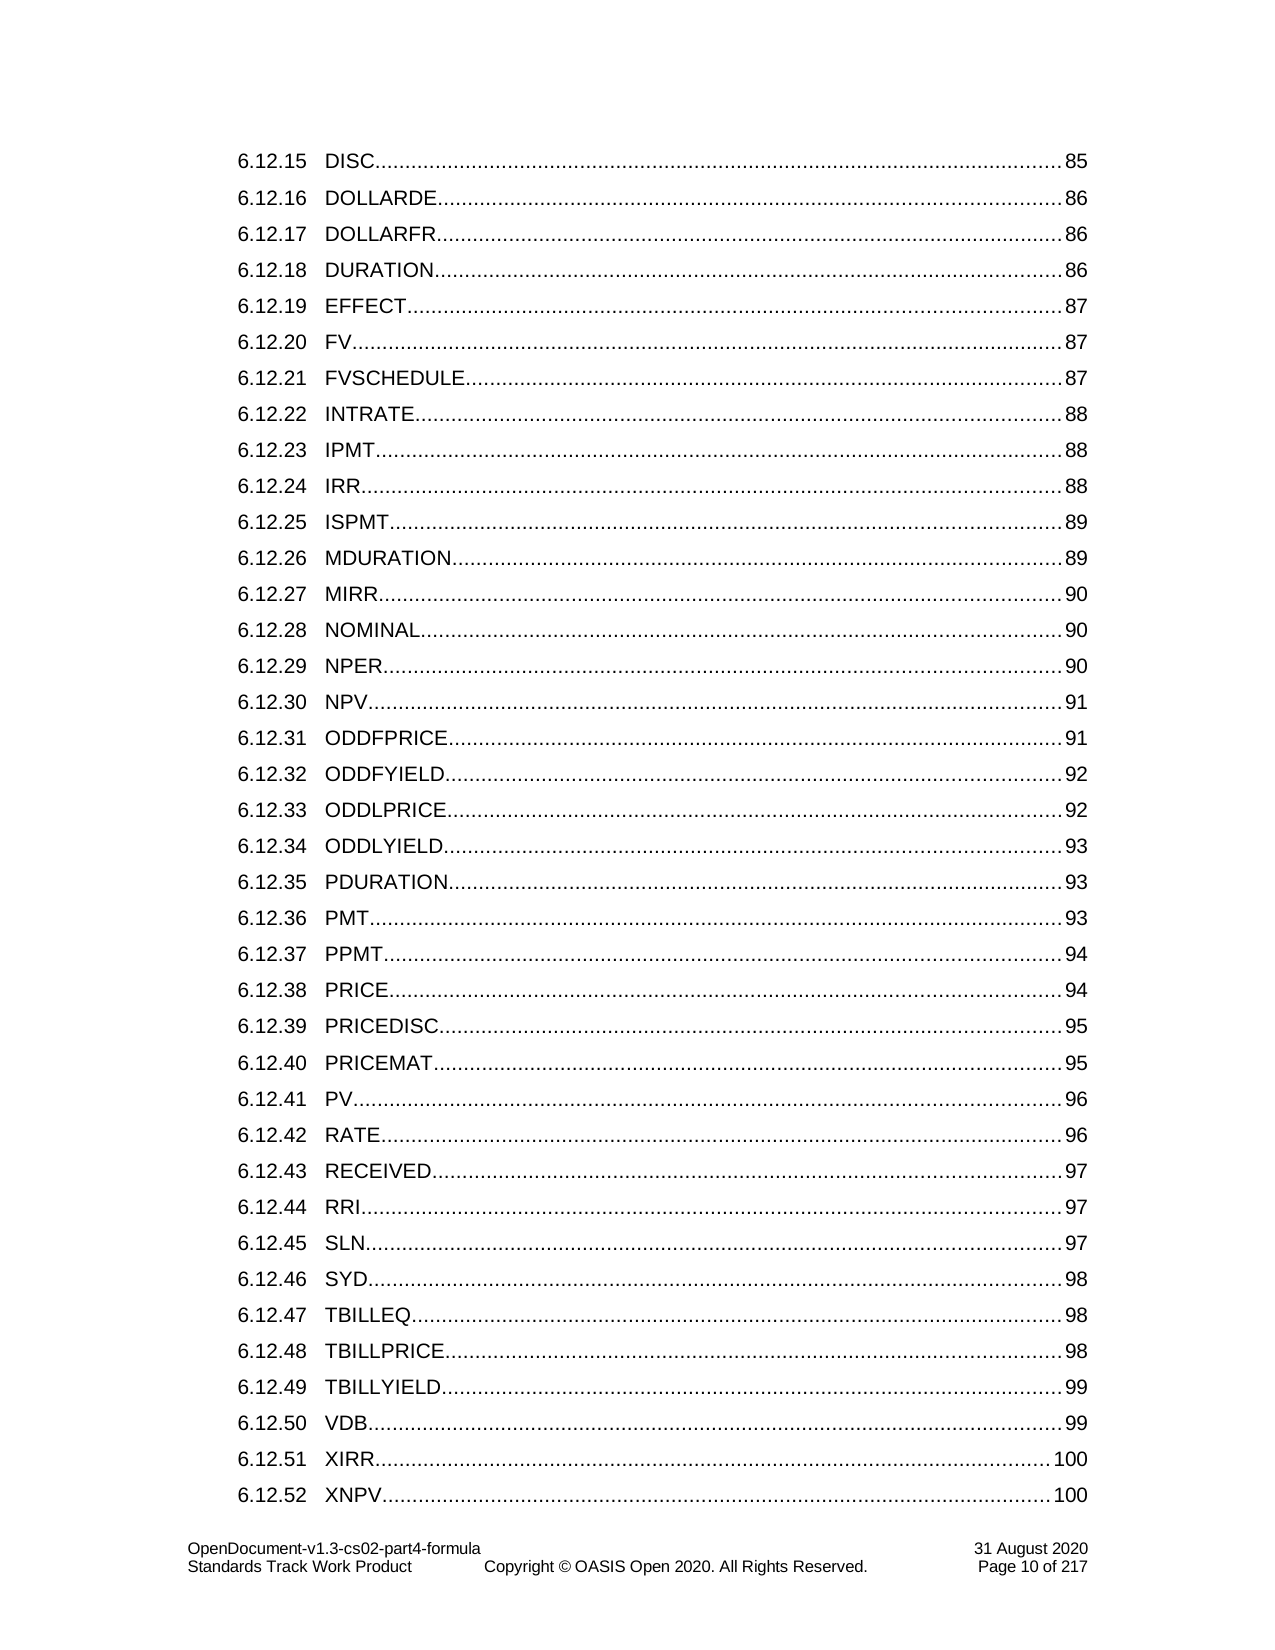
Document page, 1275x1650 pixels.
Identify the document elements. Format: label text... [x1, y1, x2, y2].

text 6.12.25 ISPMT 89 [237, 510, 1088, 534]
text 6.12.31 ODDFPRICE 91 [237, 727, 1088, 750]
text 6.12.41 PV 96 [237, 1087, 1088, 1111]
text 6.12.48 TBILLPRICE 98 [237, 1339, 1088, 1363]
text 6.12.17 DOLLARFR 86 [237, 222, 1088, 246]
text 6.12.15 DISC 85 [237, 150, 1088, 173]
text 6.12.19 EFFECT 87 [237, 294, 1088, 318]
text 6.12.42 RATE 96 [237, 1123, 1088, 1147]
text 6.12.20 FV 87 [237, 330, 1088, 354]
text 6.12.47 TBILLEQ 98 [237, 1303, 1088, 1327]
text 6.12.16 DOLLARDE 86 [237, 186, 1088, 209]
text 6.12.50 VDB 99 [237, 1411, 1088, 1435]
text 6.12.35 PDURATION 93 [237, 871, 1088, 894]
text 6.12.40 PRICEMAT 95 [237, 1051, 1088, 1074]
text 6.12.43 RECEIVED 97 [237, 1159, 1088, 1183]
text 6.12.51 XIRR 100 [237, 1447, 1088, 1471]
text 6.12.52 XNPV 100 [237, 1483, 1088, 1507]
text 6.12.28 NOMINAL 90 [237, 618, 1088, 642]
text 6.12.37 PPMT 94 [237, 943, 1088, 966]
text 6.12.21 FVSCHEDULE 87 [237, 366, 1088, 390]
text 6.12.23 IPMT 88 [237, 438, 1088, 462]
text 6.12.24 IRR 88 [237, 474, 1088, 498]
text 6.12.27 MIRR 90 [237, 582, 1088, 606]
text 6.12.39 PRICEDISC 95 [237, 1015, 1088, 1038]
text 6.12.32 ODDFYIELD 92 [237, 763, 1088, 786]
text 6.12.45 SLN 97 [237, 1231, 1088, 1255]
text 6.12.33 ODDLPRICE 92 [237, 799, 1088, 822]
text 6.12.44 RRI 97 [237, 1195, 1088, 1219]
text 6.12.18 DURATION 86 [237, 258, 1088, 282]
text 6.12.34 ODDLYIELD 93 [237, 835, 1088, 858]
text 6.12.38 PRICE 94 [237, 979, 1088, 1002]
text 6.12.49 TBILLYIELD 99 [237, 1375, 1088, 1399]
text 6.12.30 NPV 91 [237, 691, 1088, 714]
text 6.12.36 PMT 93 [237, 907, 1088, 930]
text 6.12.26 MDURATION 89 [237, 546, 1088, 570]
text 6.12.22 INTRATE 88 [237, 402, 1088, 426]
text 6.12.46 SYD 98 [237, 1267, 1088, 1291]
text 6.12.29 NPER 90 [237, 654, 1088, 678]
